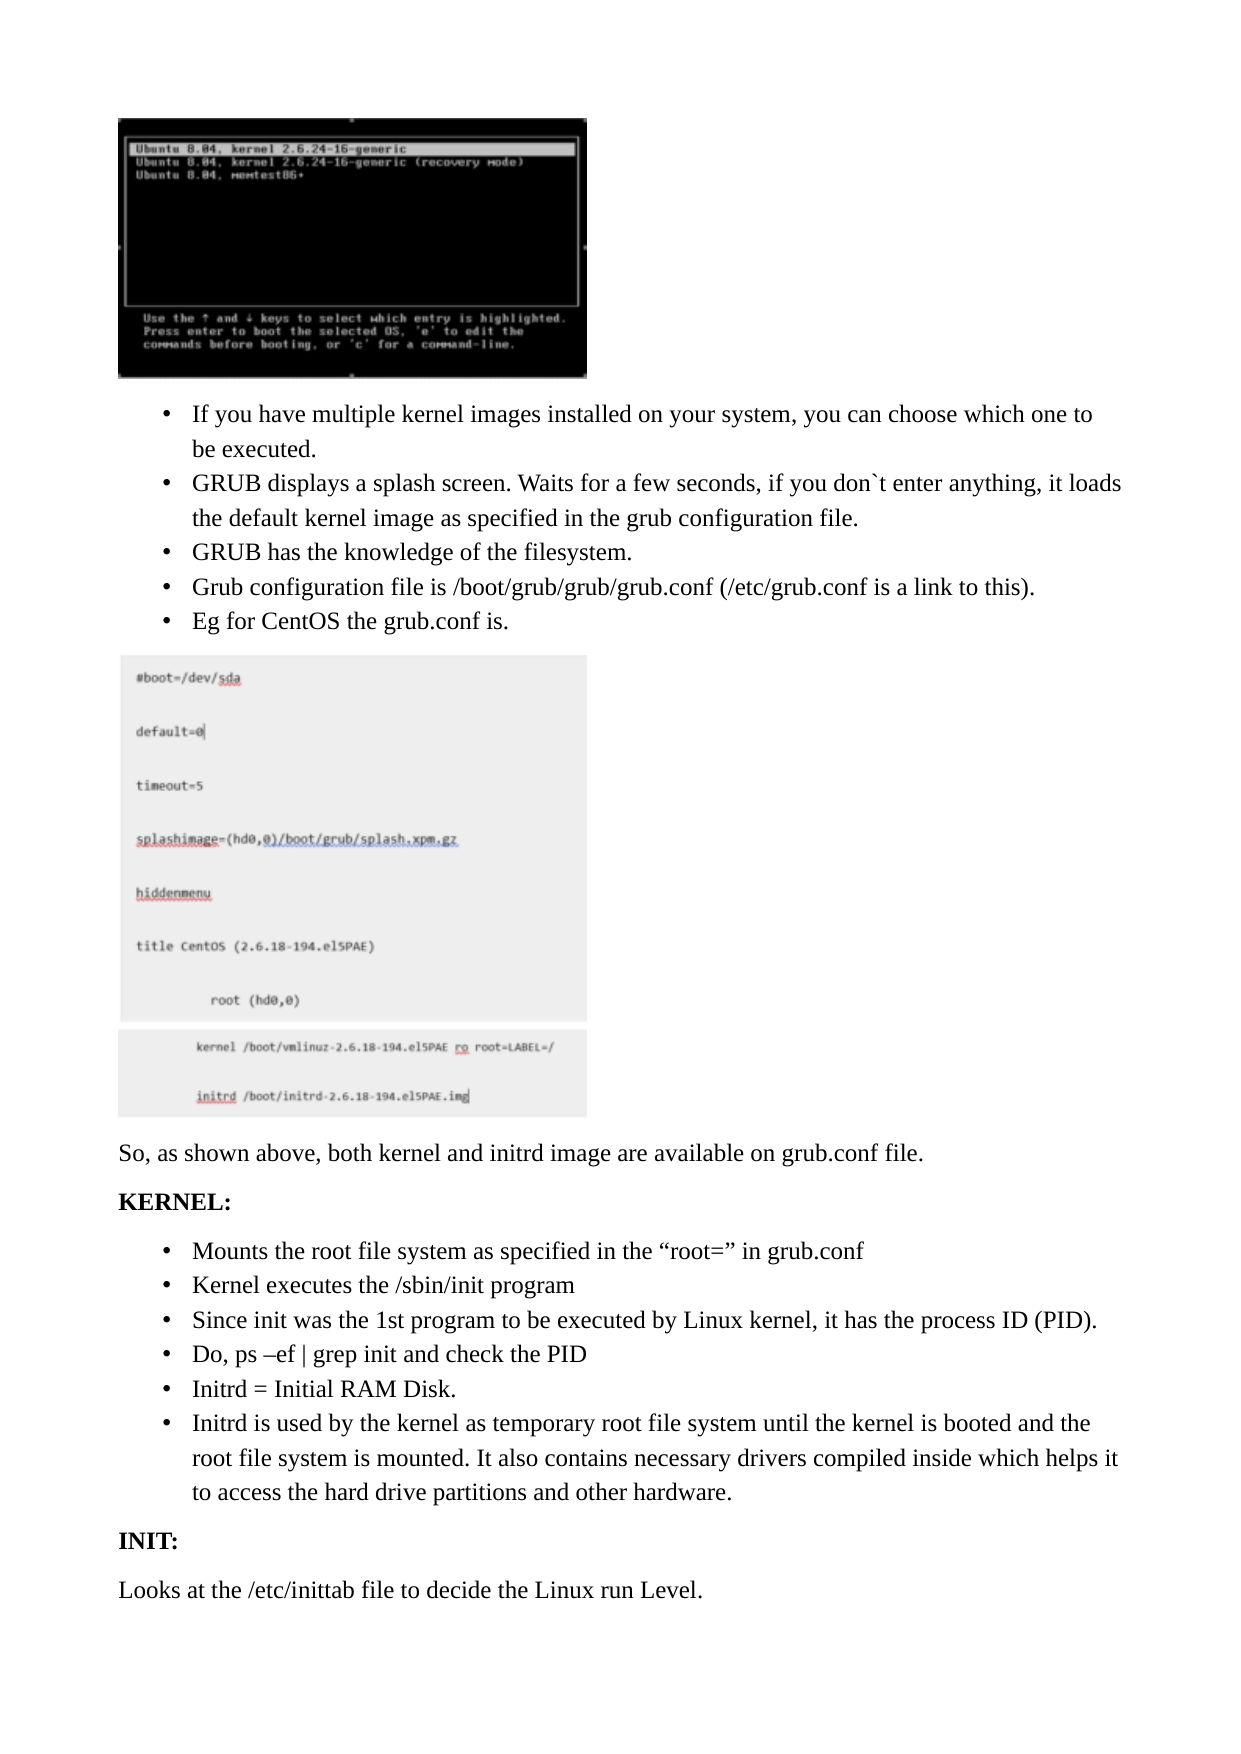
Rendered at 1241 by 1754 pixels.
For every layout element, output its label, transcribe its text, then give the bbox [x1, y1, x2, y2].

list GRUB displays a splash screen. Waits for a few seconds, if you don`t enter anything, it loads the default kernel image as specified in the grub configuration file. [162, 468, 1122, 532]
text Looks at the /etc/inittab file to decide the Linux run Level. [118, 1575, 1122, 1604]
list Since init was the 1st program to be executed by Linux kernel, it has the process ID (PID). [162, 1305, 1122, 1333]
list Initrd is used by the kernel as temporary root file system until the kernel is booted and the root file system is mounted. It also contains necessary drivers compiled inside which helps it to access the hard drive partitions and other hardware. [162, 1408, 1122, 1506]
list Grub configuration file is /boot/grub/grub/grub.conf (/etc/grub.conf is a link to this). [162, 572, 1122, 601]
list Mounts the root file system as specified in the “root=” in grub.conf [162, 1236, 1122, 1264]
picture [118, 655, 587, 1024]
list GRUB has the knowledge of the filesystem. [162, 537, 1122, 566]
text KERNEL: [118, 1187, 1122, 1215]
list If you have multiple kernel images installed on your system, you can choose which one to be executed. [162, 399, 1122, 463]
list Initrd = Initial RAM Disk. [162, 1374, 1122, 1402]
list Kernel executes the /sbin/init program [162, 1270, 1122, 1299]
text INIT: [118, 1526, 1122, 1555]
list Do, ps –ef | grep init and check the PID [162, 1339, 1122, 1368]
list Eg for CentOS the grub.conf is. [162, 606, 1122, 635]
picture [118, 118, 587, 379]
picture [118, 1029, 587, 1118]
text So, as shown above, both kernel and initrd image are available on grub.conf file. [118, 1138, 1122, 1166]
